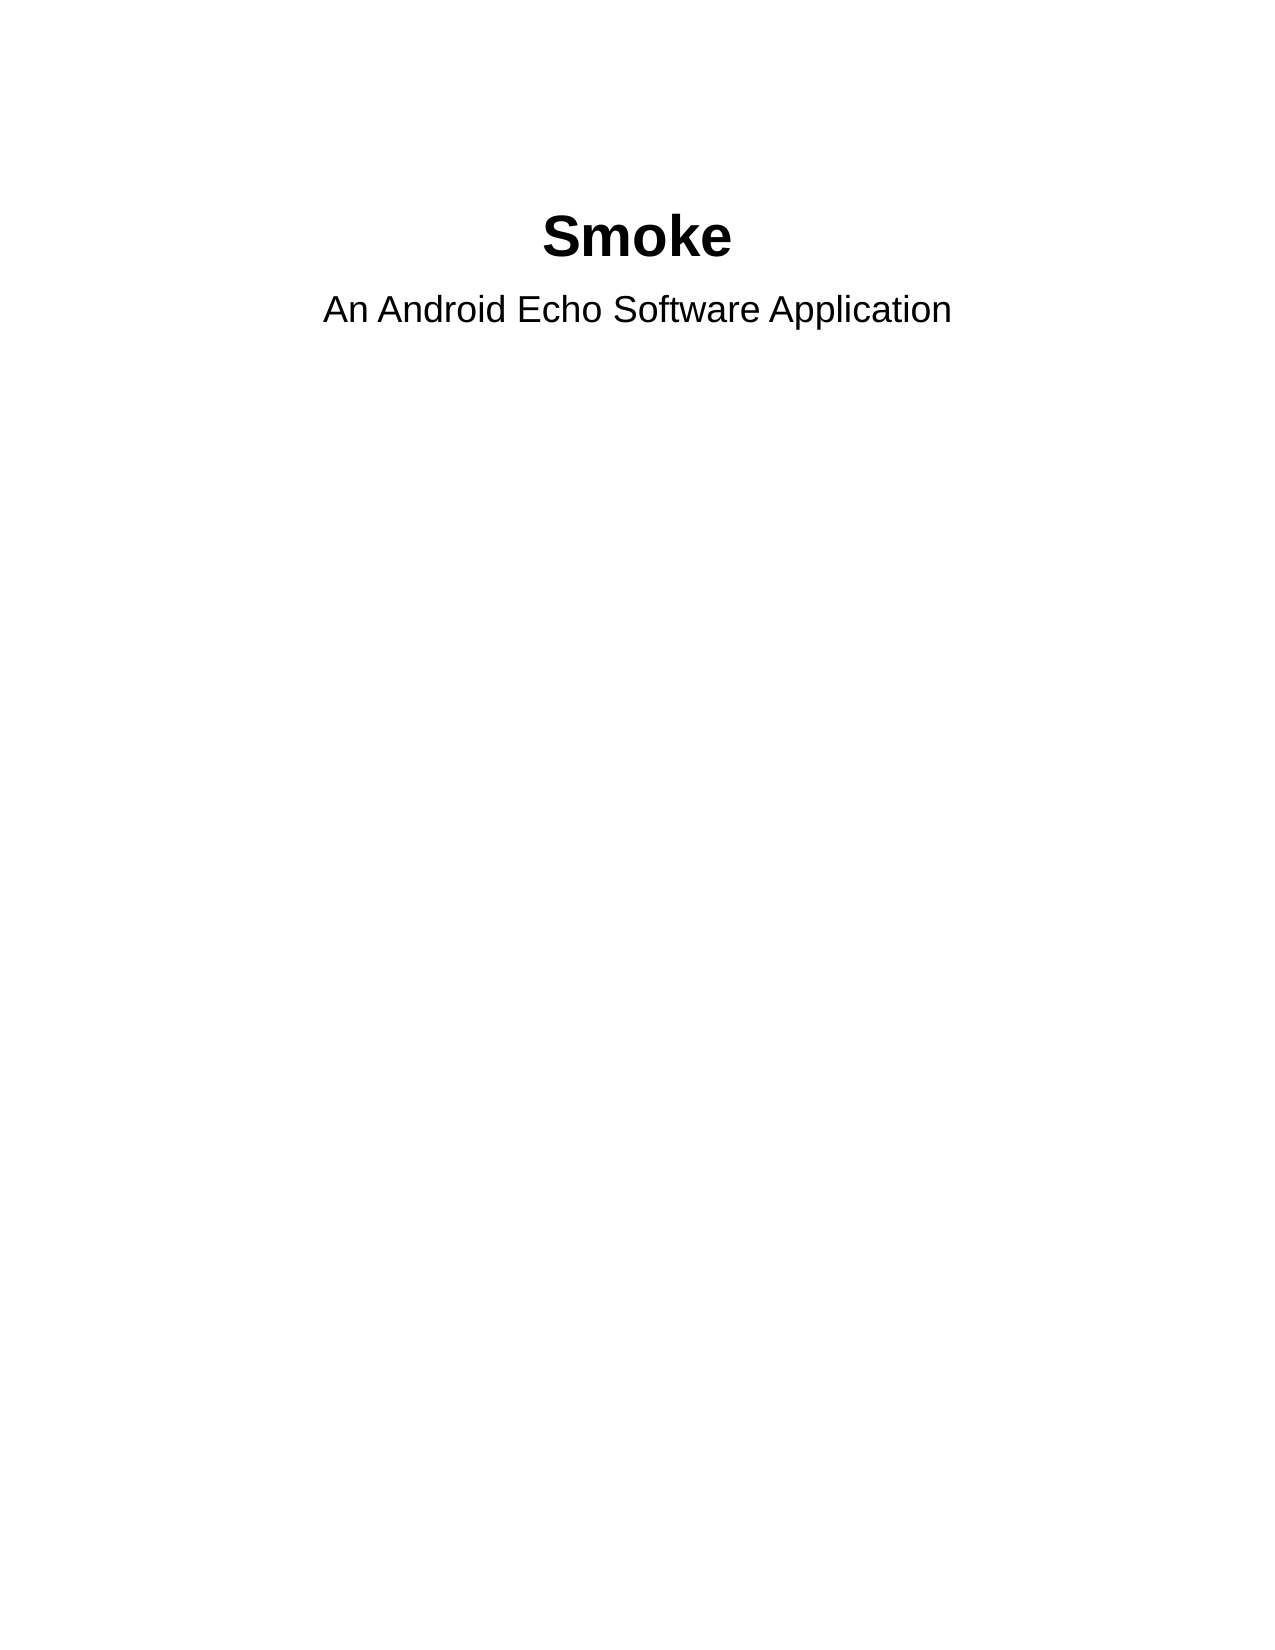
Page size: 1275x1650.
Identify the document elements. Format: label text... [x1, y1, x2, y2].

subtitle An Android Echo Software Application [118, 287, 1157, 330]
title Smoke [118, 201, 1157, 268]
